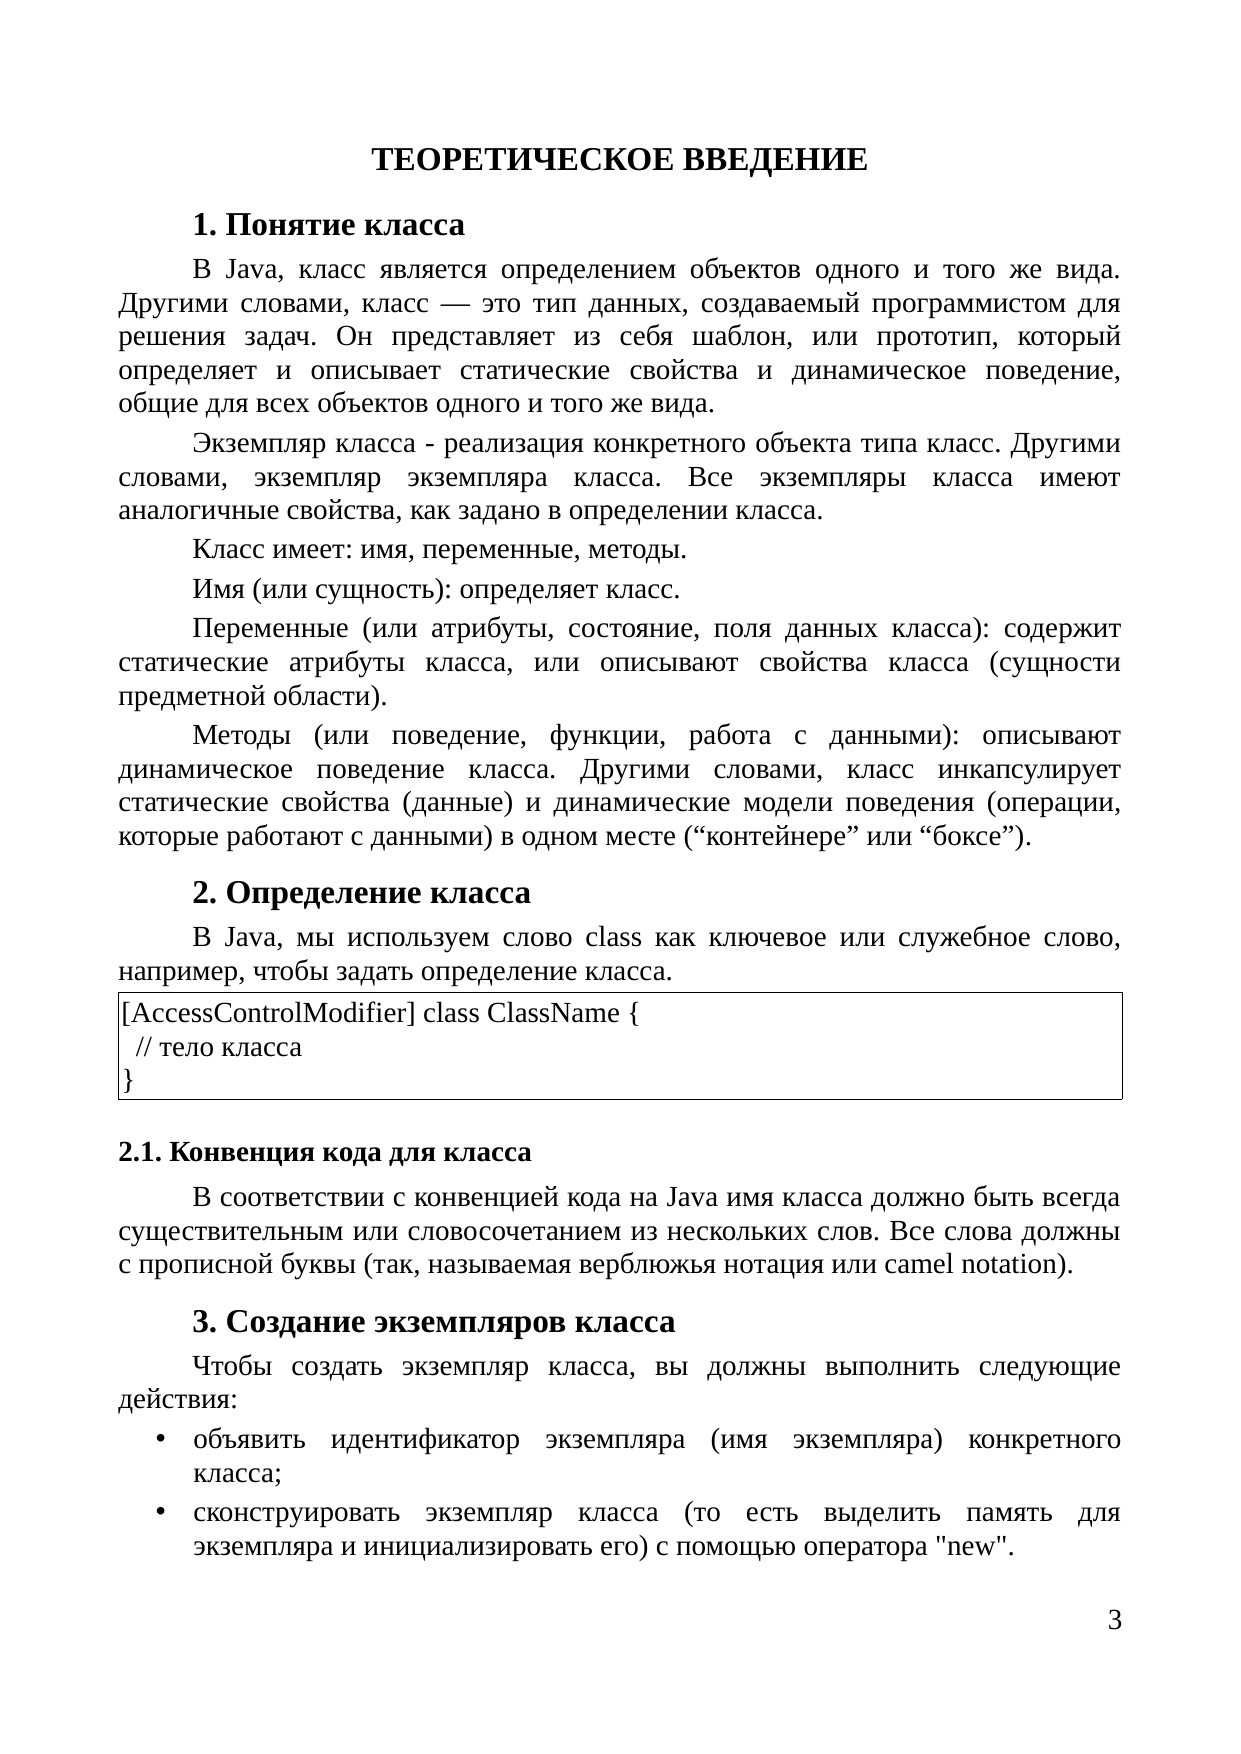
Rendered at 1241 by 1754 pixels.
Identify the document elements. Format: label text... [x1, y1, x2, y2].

text Чтобы создать экземпляр класса, вы должны выполнить следующие действия: [118, 1348, 1122, 1415]
text В соответствии с конвенцией кода на Java имя класса должно быть всегда существительным или словосочетанием из нескольких слов. Все слова должны с прописной буквы (так, называемая верблюжья нотация или camel notation). [118, 1179, 1122, 1280]
table_header [AccessControlModifier] class ClassName { // тело класса } [119, 993, 1122, 1099]
subtitle 1. Понятие класса [118, 204, 1122, 243]
text Имя (или сущность): определяет класс. [118, 571, 1122, 605]
list объявить идентификатор экземпляра (имя экземпляра) конкретного класса; [156, 1421, 1122, 1488]
text Переменные (или атрибуты, состояние, поля данных класса): содержит статические атрибуты класса, или описывают свойства класса (сущности предметной области). [118, 611, 1122, 711]
subtitle 2. Определение класса [118, 872, 1122, 910]
text Методы (или поведение, функции, работа c данными): описывают динамическое поведение класса. Другими словами, класс инкапсулирует статические свойства (данные) и динамические модели поведения (операции, которые работают с данными) в одном месте (“контейнере” или “боксе”). [118, 717, 1122, 851]
subtitle 3. Создание экземпляров класса [118, 1301, 1122, 1339]
list сконструировать экземпляр класса (то есть выделить память для экземпляра и инициализировать его) с помощью оператора "new". [156, 1494, 1122, 1561]
subtitle 2.1. Конвенция кода для класса [118, 1134, 1122, 1167]
text Класс имеет: имя, переменные, методы. [118, 532, 1122, 565]
subtitle ТЕОРЕТИЧЕСКОЕ ВВЕДЕНИЕ [118, 139, 1122, 177]
text В Java, класс является определением объектов одного и того же вида. Другими словами, класс — это тип данных, создаваемый программистом для решения задач. Он представляет из себя шаблон, или прототип, который определяет и описывает статические свойства и динамическое поведение, общие для всех объектов одного и того же вида. [118, 251, 1122, 419]
text Экземпляр класса - реализация конкретного объекта типа класс. Другими словами, экземпляр экземпляра класса. Все экземпляры класса имеют аналогичные свойства, как задано в определении класса. [118, 425, 1122, 526]
text В Java, мы используем слово class как ключевое или служебное слово, например, чтобы задать определение класса. [118, 919, 1122, 986]
